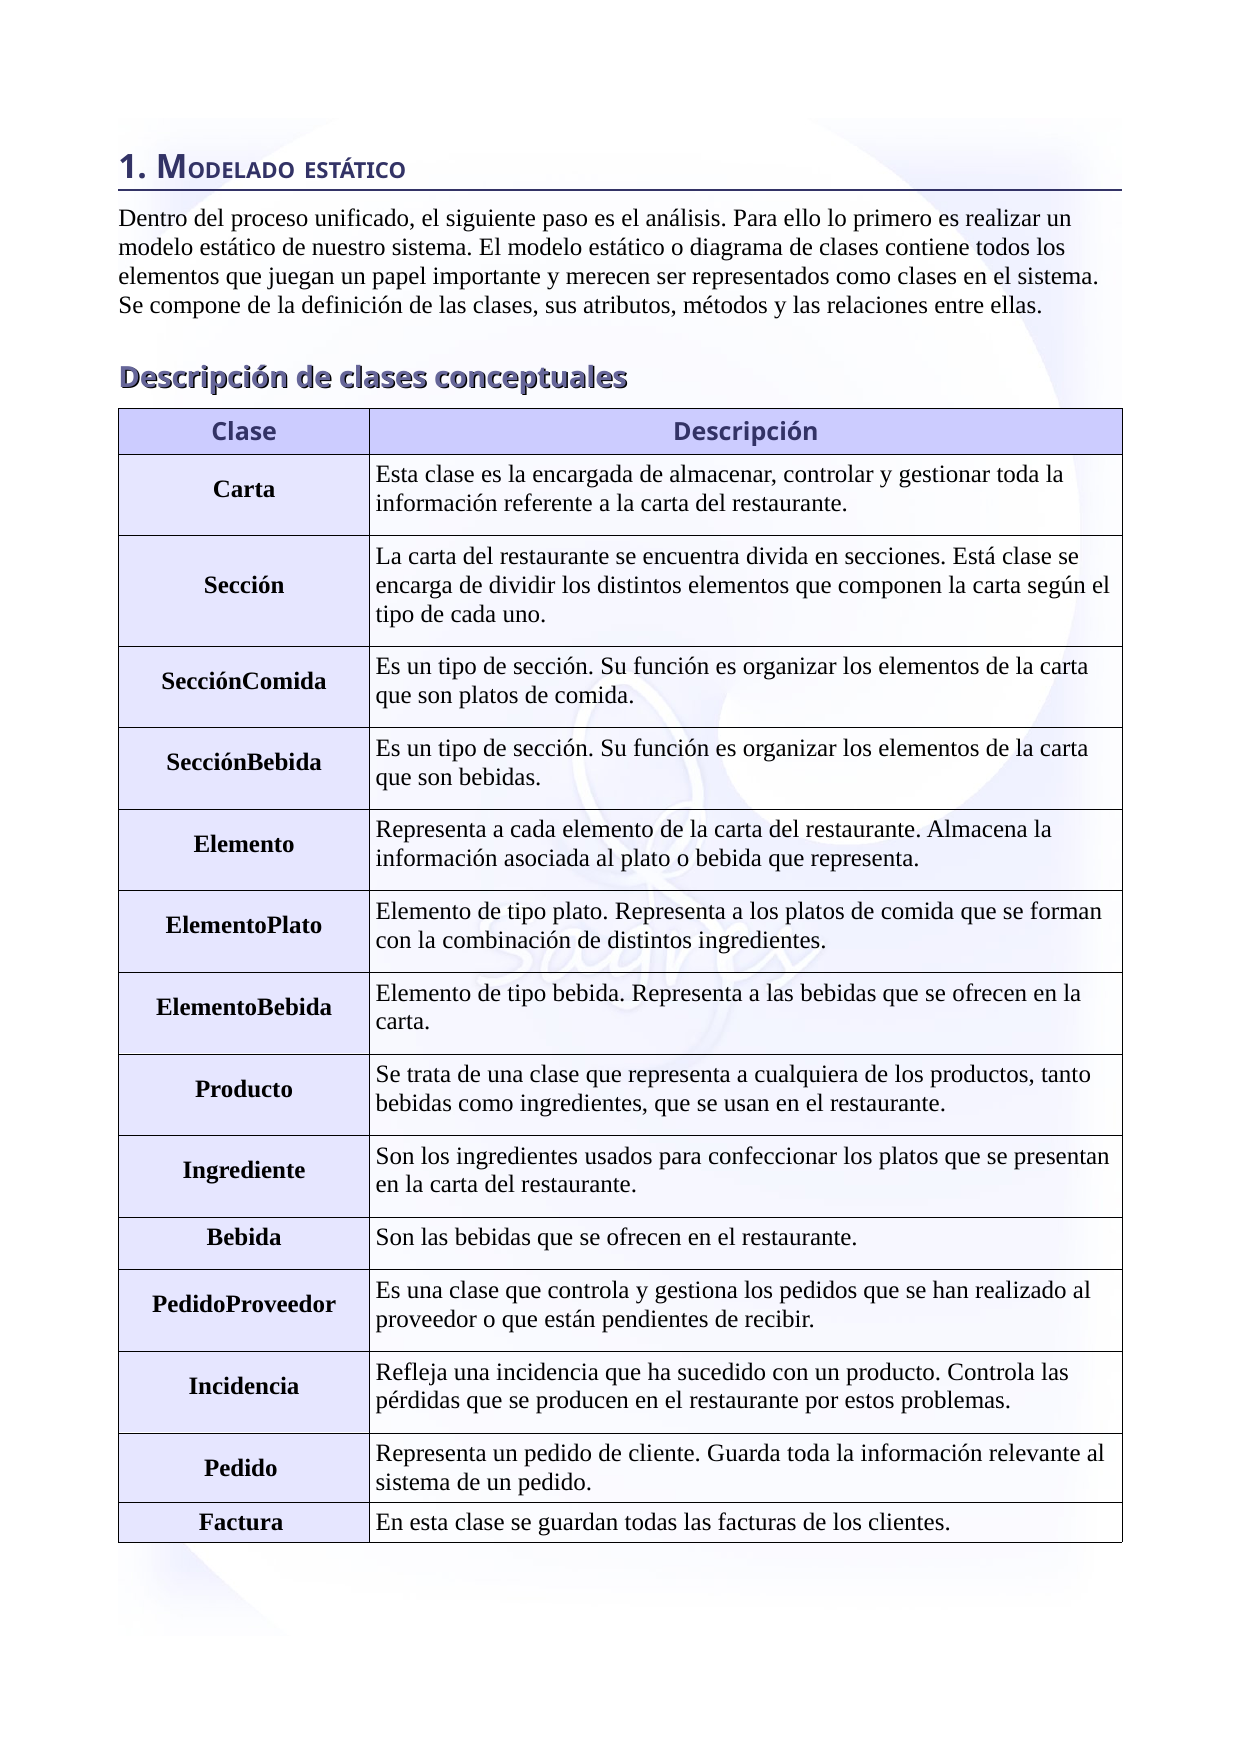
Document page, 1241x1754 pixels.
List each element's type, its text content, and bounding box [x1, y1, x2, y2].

table_cell Elemento [119, 810, 369, 890]
subtitle Descripción de clases conceptuales [118, 356, 1122, 396]
table_cell Bebida [119, 1218, 369, 1269]
table_cell Se trata de una clase que representa a cualquiera de los productos, tanto bebidas como ingredientes, que se usan en el restaurante. [370, 1055, 1122, 1135]
table_cell Es un tipo de sección. Su función es organizar los elementos de la carta que son bebidas. [370, 728, 1122, 809]
table_cell La carta del restaurante se encuentra divida en secciones. Está clase se encarga de dividir los distintos elementos que componen la carta según el tipo de cada uno. [370, 536, 1122, 646]
picture [118, 318, 1122, 356]
table_cell Elemento de tipo bebida. Representa a las bebidas que se ofrecen en la carta. [370, 973, 1122, 1053]
table_header Clase [119, 409, 369, 454]
table_cell ElementoBebida [119, 973, 369, 1053]
table_cell SecciónComida [119, 647, 369, 727]
picture [118, 1543, 1122, 1636]
table_cell En esta clase se guardan todas las facturas de los clientes. [370, 1503, 1122, 1542]
table_cell Sección [119, 536, 369, 646]
table_cell Ingrediente [119, 1136, 369, 1217]
table_cell Factura [119, 1503, 369, 1542]
table_cell Producto [119, 1055, 369, 1135]
table_cell Representa a cada elemento de la carta del restaurante. Almacena la información asociada al plato o bebida que representa. [370, 810, 1122, 890]
table_cell Es una clase que controla y gestiona los pedidos que se han realizado al proveedor o que están pendientes de recibir. [370, 1270, 1122, 1351]
picture [118, 191, 1122, 203]
table_header Descripción [370, 409, 1122, 454]
table_cell ElementoPlato [119, 891, 369, 972]
table_cell Esta clase es la encargada de almacenar, controlar y gestionar toda la información referente a la carta del restaurante. [370, 455, 1122, 535]
subtitle 1. Modelado estático [118, 143, 1122, 189]
table_cell Refleja una incidencia que ha sucedido con un producto. Controla las pérdidas que se producen en el restaurante por estos problemas. [370, 1352, 1122, 1432]
table_cell Es un tipo de sección. Su función es organizar los elementos de la carta que son platos de comida. [370, 647, 1122, 727]
picture [118, 396, 1122, 408]
table_cell Son las bebidas que se ofrecen en el restaurante. [370, 1218, 1122, 1269]
table_cell Representa un pedido de cliente. Guarda toda la información relevante al sistema de un pedido. [370, 1434, 1122, 1502]
table_cell Carta [119, 455, 369, 535]
picture [118, 118, 1122, 143]
table_cell PedidoProveedor [119, 1270, 369, 1351]
table_cell SecciónBebida [119, 728, 369, 809]
text Dentro del proceso unificado, el siguiente paso es el análisis. Para ello lo primero es realizar un modelo estático de nuestro sistema. El modelo estático o diagrama de clases contiene todos los elementos que juegan un papel importante y merecen ser representados como clases en el sistema. Se compone de la definición de las clases, sus atributos, métodos y las relaciones entre ellas. [118, 203, 1122, 318]
table_cell Son los ingredientes usados para confeccionar los platos que se presentan en la carta del restaurante. [370, 1136, 1122, 1217]
table_cell Pedido [119, 1434, 369, 1502]
table_cell Elemento de tipo plato. Representa a los platos de comida que se forman con la combinación de distintos ingredientes. [370, 891, 1122, 972]
table_cell Incidencia [119, 1352, 369, 1432]
